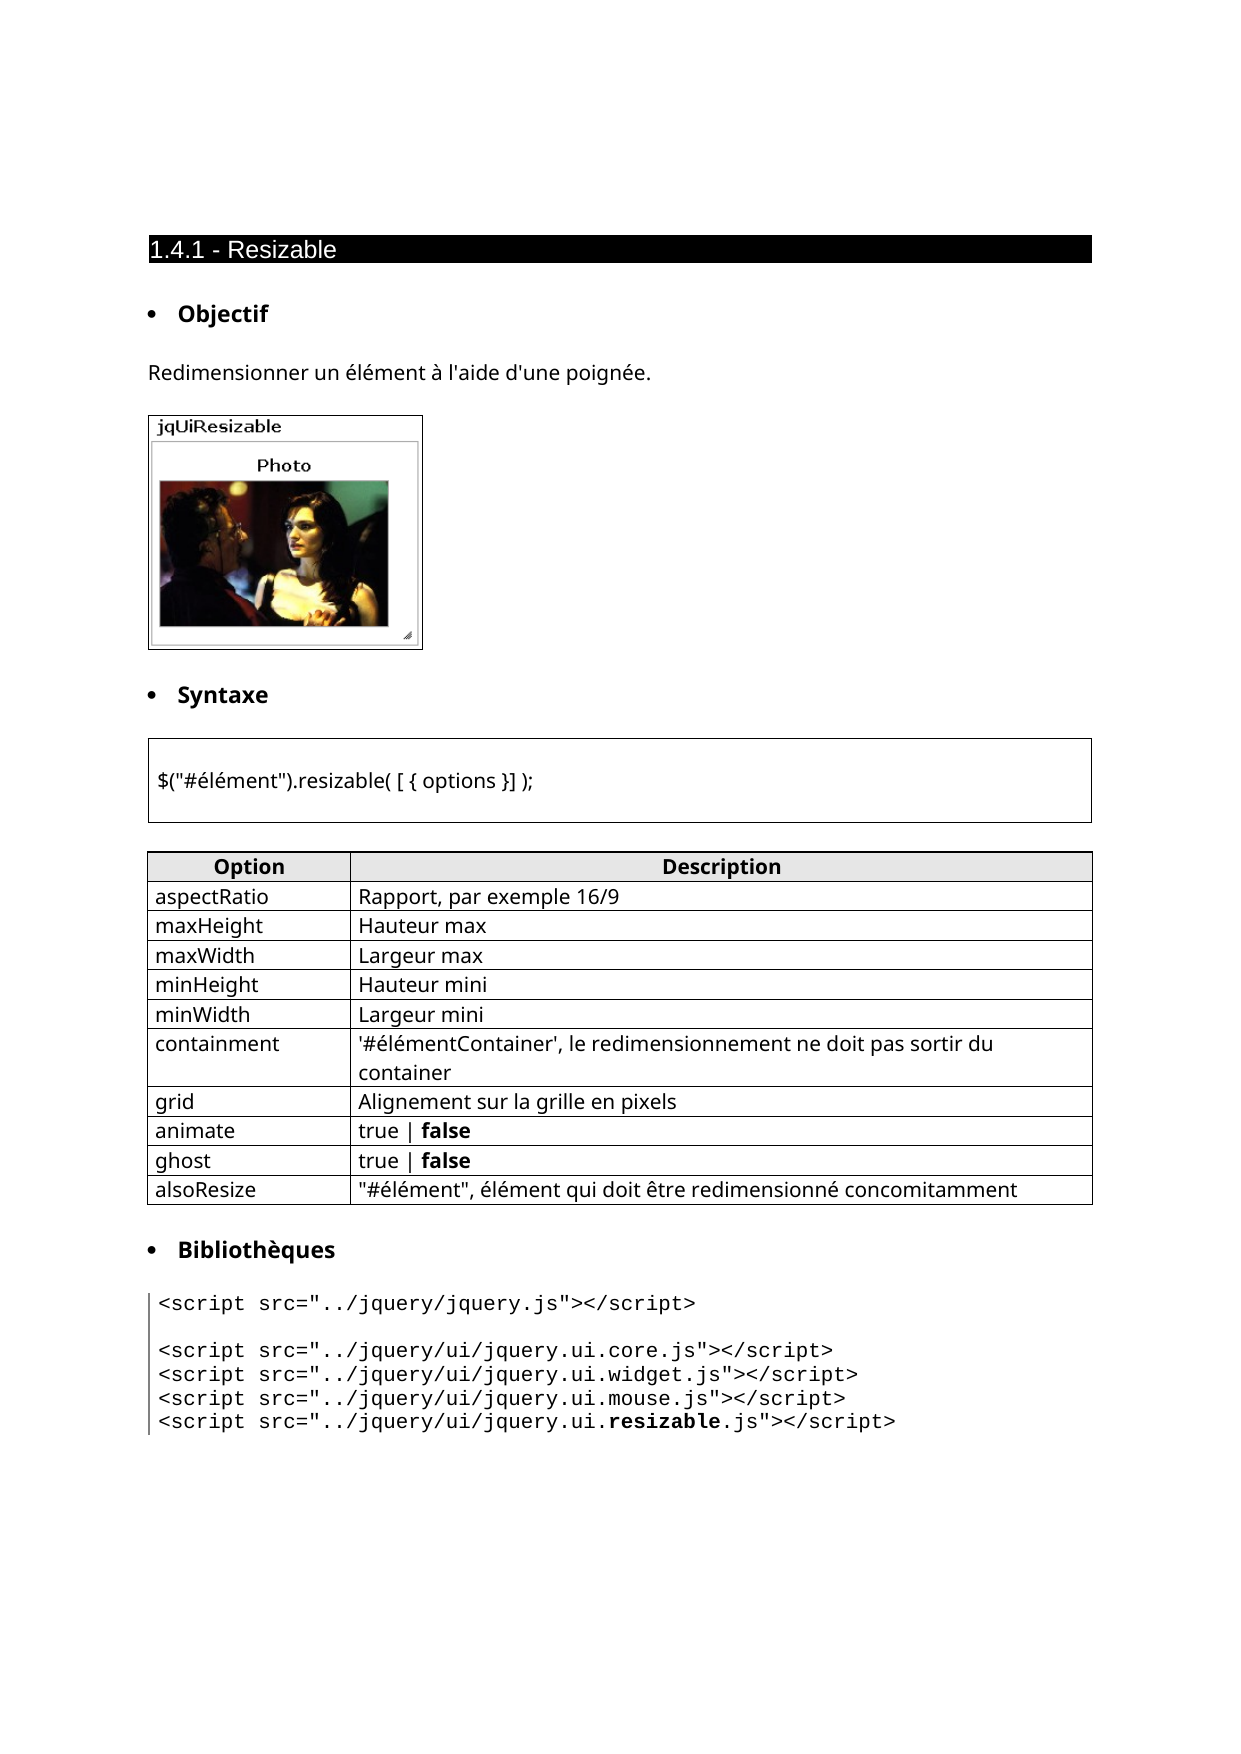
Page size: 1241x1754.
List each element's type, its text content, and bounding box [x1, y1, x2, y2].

table_header Description [351, 853, 1092, 881]
table_cell animate [148, 1117, 350, 1145]
table_cell Hauteur max [351, 911, 1092, 940]
table_cell '#élémentContainer', le redimensionnement ne doit pas sortir du container [351, 1029, 1092, 1086]
table_cell minWidth [148, 1000, 350, 1028]
table_cell ghost [148, 1146, 350, 1174]
list Syntaxe [148, 678, 1092, 710]
table_cell maxHeight [148, 911, 350, 940]
text <script src="../jquery/ui/jquery.ui.resizable.js"></script> [150, 1411, 1092, 1435]
table_header Option [148, 853, 350, 881]
table_cell containment [148, 1029, 350, 1086]
table_cell Largeur mini [351, 1000, 1092, 1028]
list Objectif [148, 298, 1092, 329]
text <script src="../jquery/ui/jquery.ui.widget.js"></script> [150, 1364, 1092, 1388]
table_cell minHeight [148, 970, 350, 999]
table_cell Rapport, par exemple 16/9 [351, 882, 1092, 910]
text <script src="../jquery/ui/jquery.ui.mouse.js"></script> [150, 1388, 1092, 1411]
table_cell aspectRatio [148, 882, 350, 910]
table_cell true | false [351, 1117, 1092, 1145]
text <script src="../jquery/ui/jquery.ui.core.js"></script> [150, 1341, 1092, 1364]
table_cell true | false [351, 1146, 1092, 1174]
table_cell grid [148, 1087, 350, 1116]
list Bibliothèques [148, 1233, 1092, 1265]
table_cell maxWidth [148, 941, 350, 969]
text $("#élément").resizable( [ { options }] ); [149, 739, 1091, 822]
table_cell Alignement sur la grille en pixels [351, 1087, 1092, 1116]
table_cell "#élément", élément qui doit être redimensionné concomitamment [351, 1176, 1092, 1204]
table_cell Largeur max [351, 941, 1092, 969]
table_cell Hauteur mini [351, 970, 1092, 999]
subtitle - Resizable [149, 235, 1092, 263]
table_cell alsoResize [148, 1176, 350, 1204]
text <script src="../jquery/jquery.js"></script> [150, 1293, 1092, 1317]
text Redimensionner un élément à l'aide d'une poignée. [148, 358, 1092, 386]
